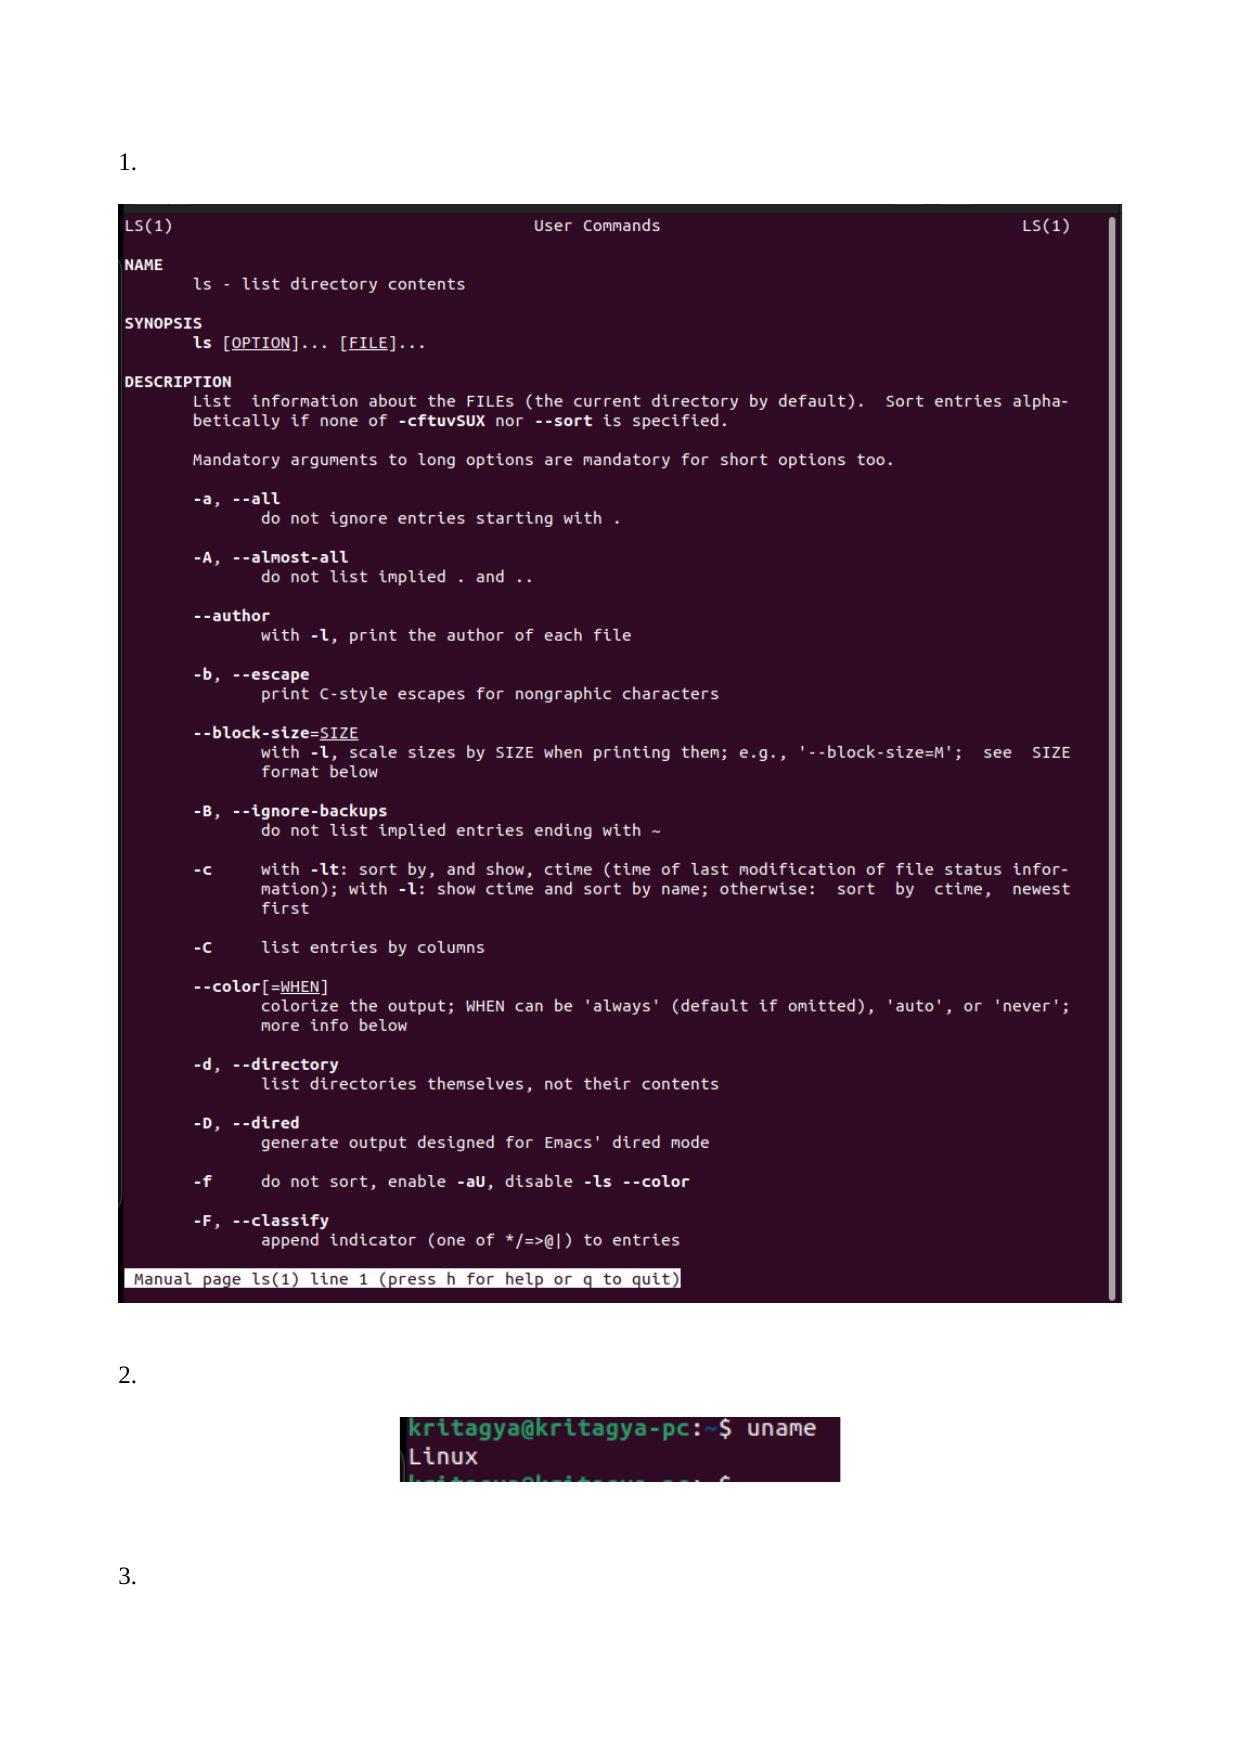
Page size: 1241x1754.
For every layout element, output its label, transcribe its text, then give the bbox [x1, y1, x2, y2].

text 3. [118, 1561, 1122, 1590]
picture [118, 204, 1123, 1303]
text 1. [118, 147, 1122, 176]
text 2. [118, 1360, 1122, 1389]
picture [399, 1417, 841, 1482]
